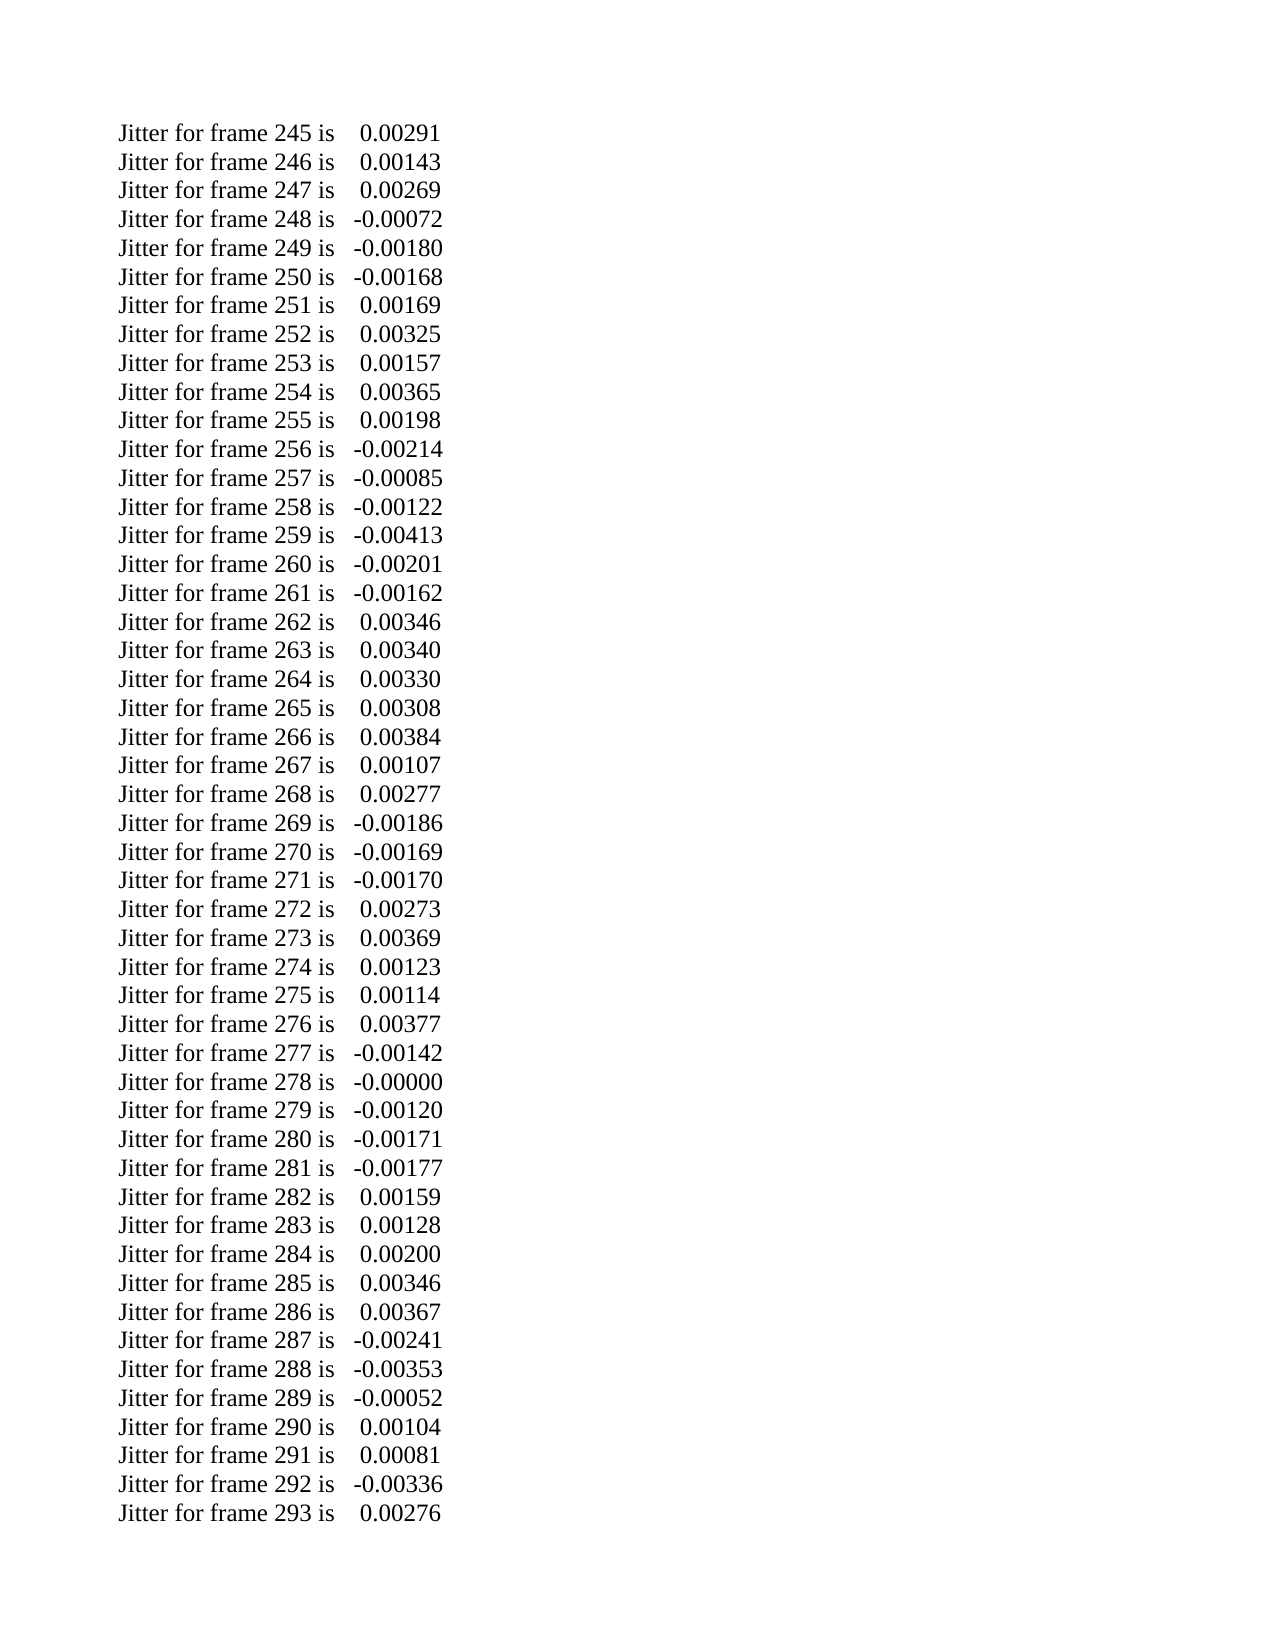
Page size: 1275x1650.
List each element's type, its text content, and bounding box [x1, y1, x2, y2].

text Jitter for frame 289 is -0.00052 [118, 1383, 1157, 1412]
text Jitter for frame 266 is 0.00384 [118, 722, 1157, 751]
text Jitter for frame 255 is 0.00198 [118, 406, 1157, 434]
text Jitter for frame 253 is 0.00157 [118, 348, 1157, 377]
text Jitter for frame 270 is -0.00169 [118, 837, 1157, 866]
text Jitter for frame 280 is -0.00171 [118, 1124, 1157, 1153]
text Jitter for frame 282 is 0.00159 [118, 1182, 1157, 1211]
text Jitter for frame 256 is -0.00214 [118, 434, 1157, 463]
text Jitter for frame 248 is -0.00072 [118, 204, 1157, 233]
text Jitter for frame 246 is 0.00143 [118, 147, 1157, 176]
text Jitter for frame 264 is 0.00330 [118, 664, 1157, 693]
text Jitter for frame 275 is 0.00114 [118, 981, 1157, 1009]
text Jitter for frame 291 is 0.00081 [118, 1441, 1157, 1469]
text Jitter for frame 284 is 0.00200 [118, 1239, 1157, 1268]
text Jitter for frame 245 is 0.00291 [118, 118, 1157, 147]
text Jitter for frame 273 is 0.00369 [118, 923, 1157, 952]
text Jitter for frame 274 is 0.00123 [118, 952, 1157, 981]
text Jitter for frame 272 is 0.00273 [118, 894, 1157, 923]
text Jitter for frame 288 is -0.00353 [118, 1354, 1157, 1383]
text Jitter for frame 260 is -0.00201 [118, 549, 1157, 578]
text Jitter for frame 277 is -0.00142 [118, 1038, 1157, 1067]
text Jitter for frame 276 is 0.00377 [118, 1009, 1157, 1038]
text Jitter for frame 290 is 0.00104 [118, 1412, 1157, 1441]
text Jitter for frame 286 is 0.00367 [118, 1297, 1157, 1326]
text Jitter for frame 293 is 0.00276 [118, 1498, 1157, 1527]
text Jitter for frame 279 is -0.00120 [118, 1096, 1157, 1124]
text Jitter for frame 269 is -0.00186 [118, 808, 1157, 837]
text Jitter for frame 281 is -0.00177 [118, 1153, 1157, 1182]
text Jitter for frame 259 is -0.00413 [118, 521, 1157, 549]
text Jitter for frame 263 is 0.00340 [118, 636, 1157, 664]
text Jitter for frame 249 is -0.00180 [118, 233, 1157, 262]
text Jitter for frame 250 is -0.00168 [118, 262, 1157, 291]
text Jitter for frame 285 is 0.00346 [118, 1268, 1157, 1297]
text Jitter for frame 265 is 0.00308 [118, 693, 1157, 722]
text Jitter for frame 271 is -0.00170 [118, 866, 1157, 894]
text Jitter for frame 254 is 0.00365 [118, 377, 1157, 406]
text Jitter for frame 257 is -0.00085 [118, 463, 1157, 492]
text Jitter for frame 251 is 0.00169 [118, 291, 1157, 319]
text Jitter for frame 262 is 0.00346 [118, 607, 1157, 636]
text Jitter for frame 292 is -0.00336 [118, 1469, 1157, 1498]
text Jitter for frame 283 is 0.00128 [118, 1211, 1157, 1239]
text Jitter for frame 287 is -0.00241 [118, 1326, 1157, 1354]
text Jitter for frame 252 is 0.00325 [118, 319, 1157, 348]
text Jitter for frame 258 is -0.00122 [118, 492, 1157, 521]
text Jitter for frame 261 is -0.00162 [118, 578, 1157, 607]
text Jitter for frame 278 is -0.00000 [118, 1067, 1157, 1096]
text Jitter for frame 268 is 0.00277 [118, 779, 1157, 808]
text Jitter for frame 267 is 0.00107 [118, 751, 1157, 779]
text Jitter for frame 247 is 0.00269 [118, 176, 1157, 204]
